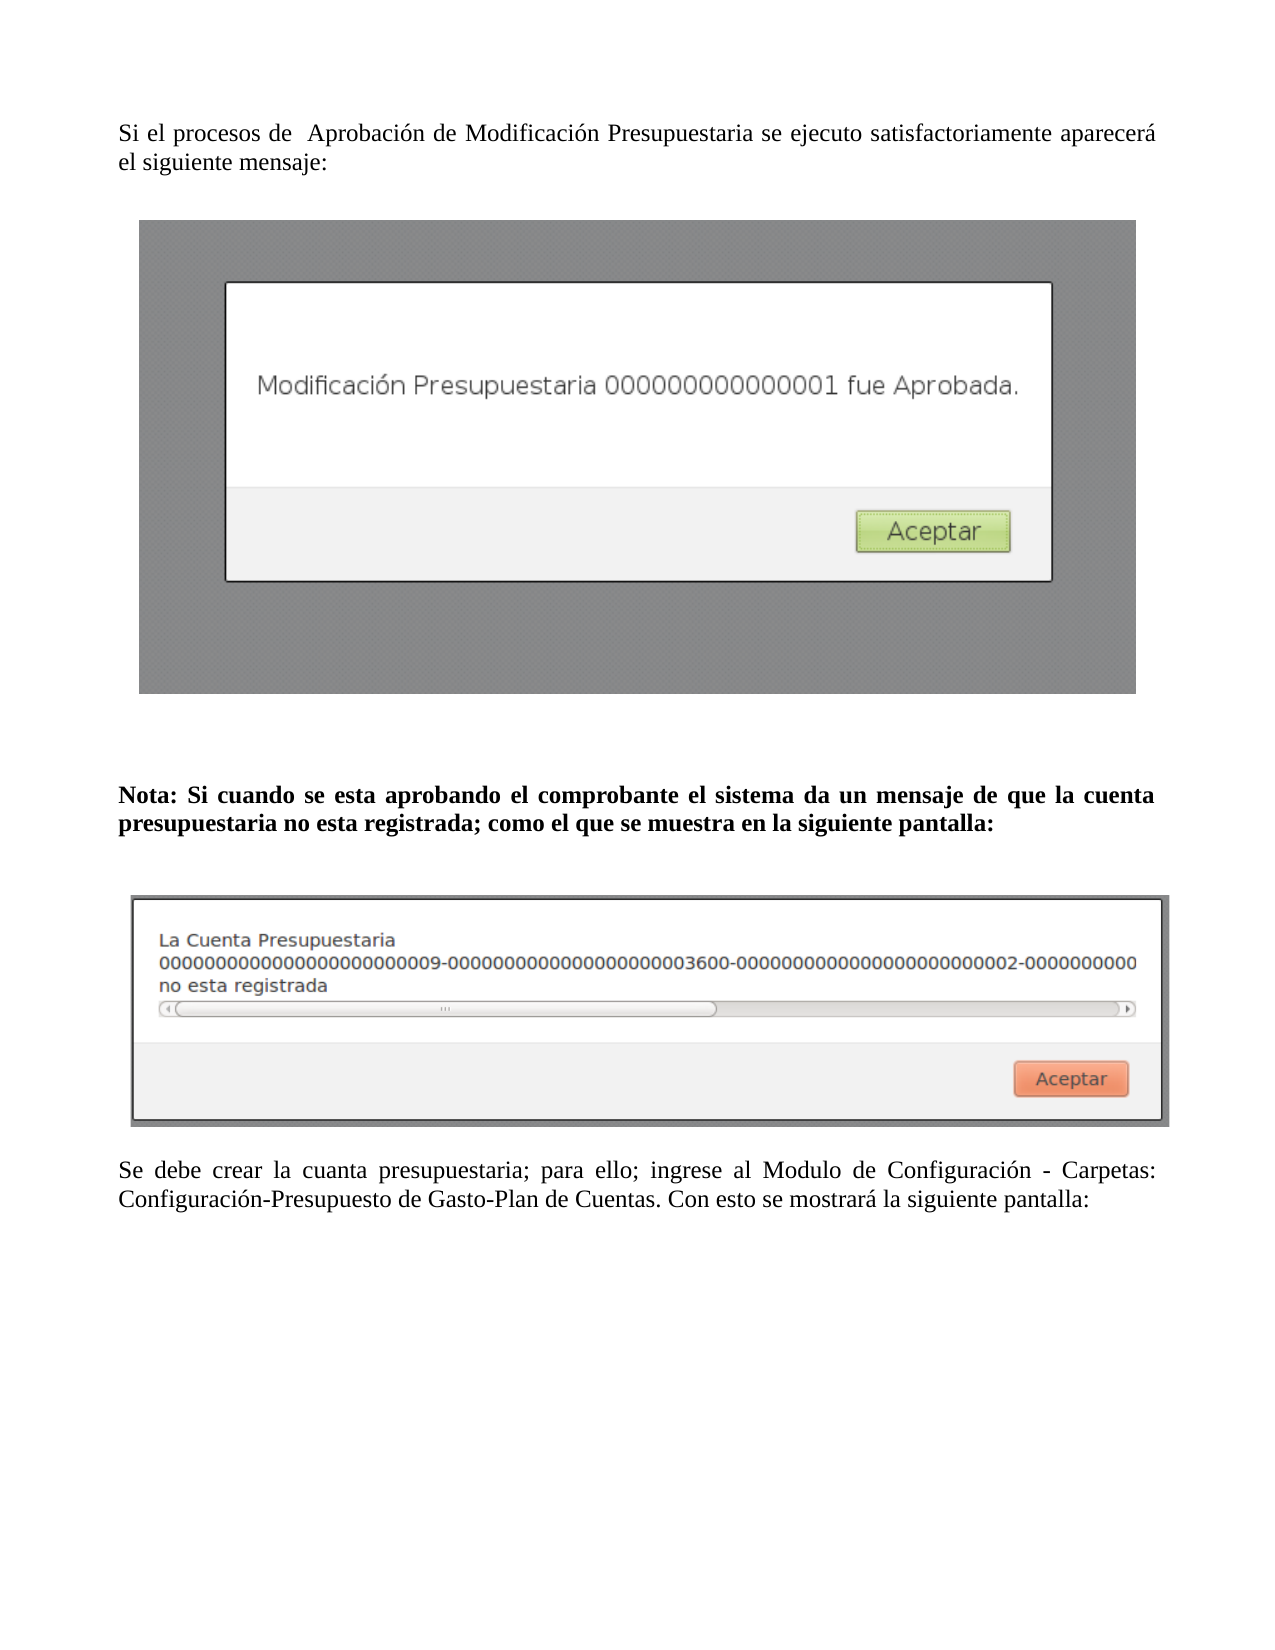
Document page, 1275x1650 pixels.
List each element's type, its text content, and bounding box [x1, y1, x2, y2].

picture [139, 220, 1136, 694]
text Se debe crear la cuanta presupuestaria; para ello; ingrese al Modulo de Configuración - Carpetas: Configuración-Presupuesto de Gasto-Plan de Cuentas. Con esto se mostrará la siguiente pantalla: [118, 1155, 1157, 1212]
text Si el procesos de Aprobación de Modificación Presupuestaria se ejecuto satisfactoriamente aparecerá el siguiente mensaje: [118, 118, 1157, 176]
text Nota: Si cuando se esta aprobando el comprobante el sistema da un mensaje de que la cuenta presupuestaria no esta registrada; como el que se muestra en la siguiente pantalla: [118, 780, 1157, 837]
picture [130, 895, 1170, 1127]
